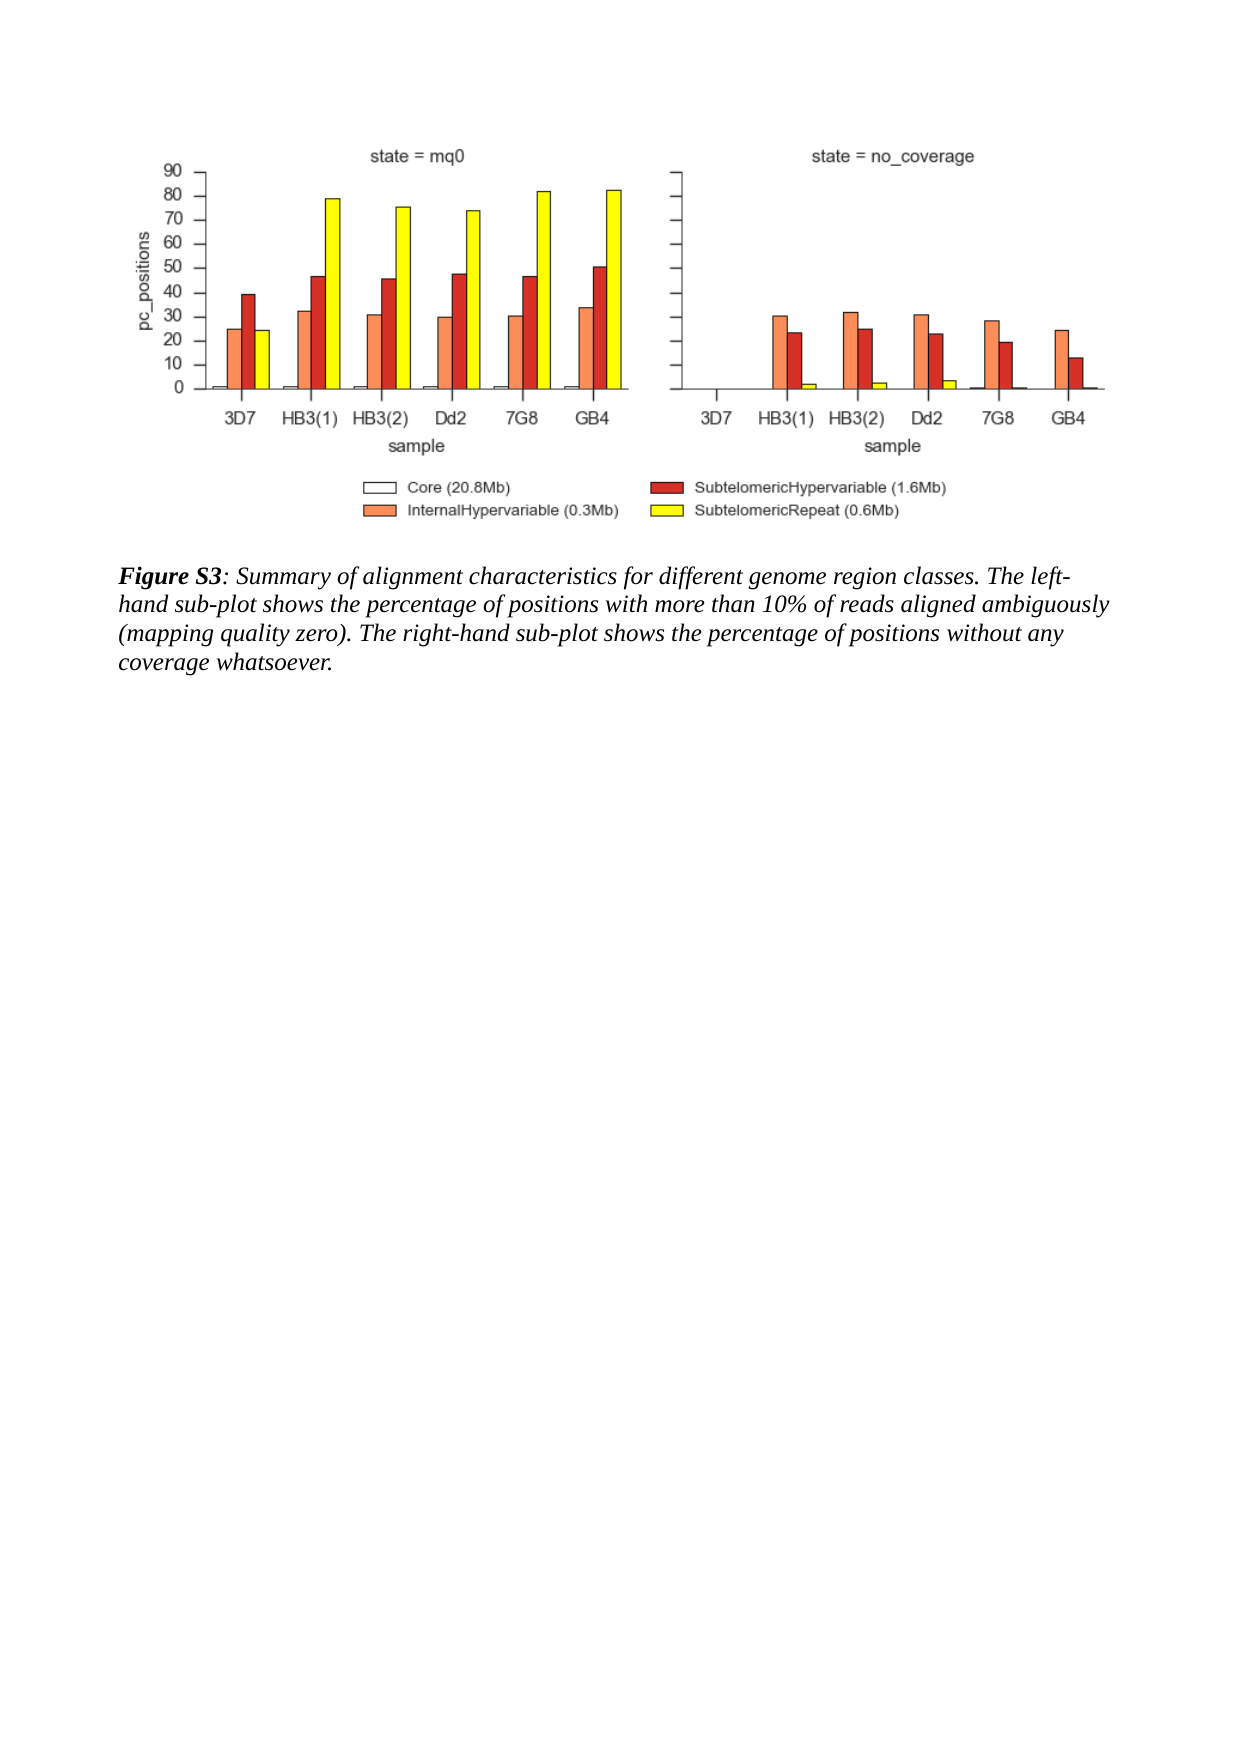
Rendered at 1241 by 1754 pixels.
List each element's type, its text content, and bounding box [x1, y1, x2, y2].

text Figure S3: Summary of alignment characteristics for different genome region classes. The left-hand sub-plot shows the percentage of positions with more than 10% of reads aligned ambiguously (mapping quality zero). The right-hand sub-plot shows the percentage of positions without any coverage whatsoever. [118, 561, 1122, 676]
picture [118, 130, 1123, 561]
